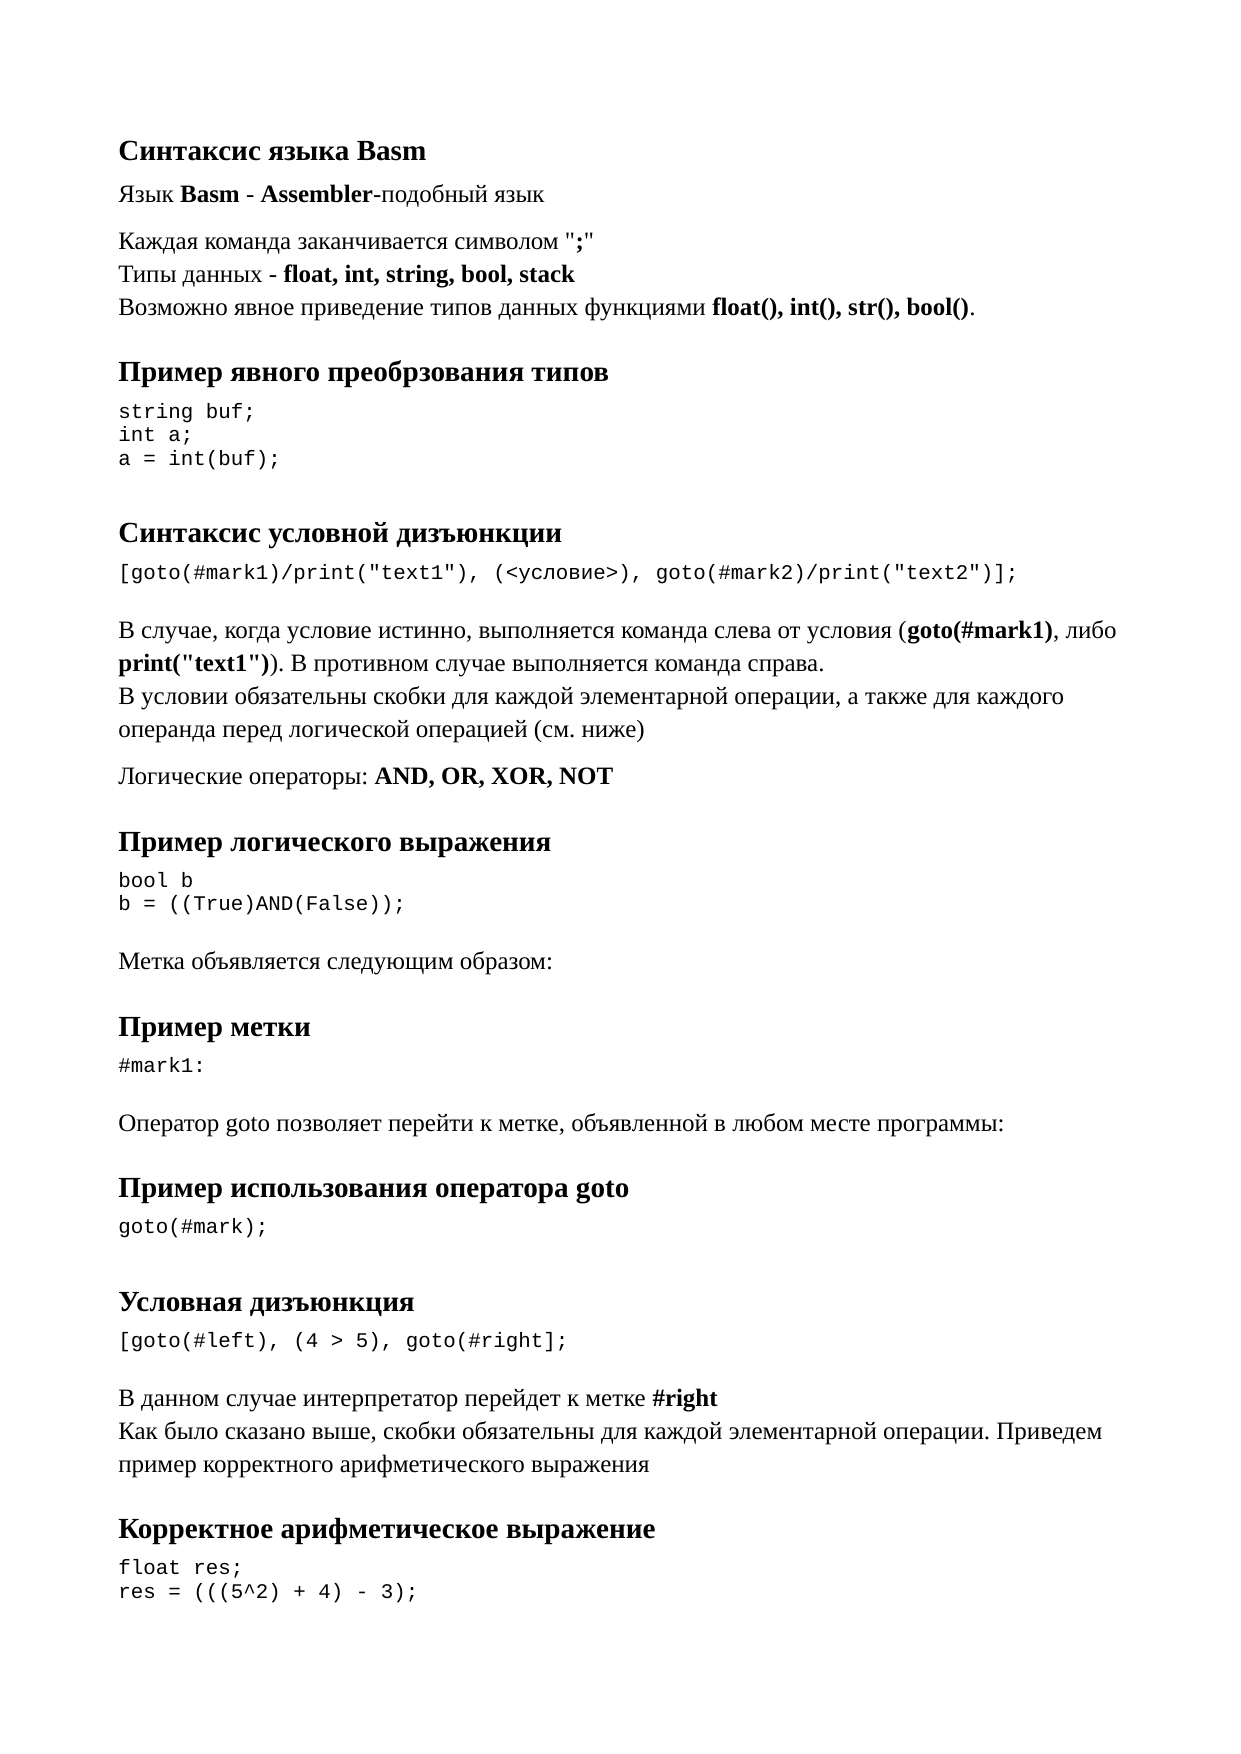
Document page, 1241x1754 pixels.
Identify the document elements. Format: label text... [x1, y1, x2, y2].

text res = (((5^2) + 4) - 3); [118, 1581, 1122, 1604]
text bool b [118, 870, 1122, 893]
text [goto(#left), (4 > 5), goto(#right]; [118, 1330, 1122, 1353]
text #mark1: [118, 1055, 1122, 1078]
text Язык Basm - Assembler-подобный язык [118, 179, 1122, 207]
subtitle Пример использования оператора goto [118, 1170, 1122, 1203]
text a = int(buf); [118, 448, 1122, 472]
text [goto(#mark1)/print("text1"), (<условие>), goto(#mark2)/print("text2")]; [118, 562, 1122, 585]
subtitle Синтаксис условной дизъюнкции [118, 516, 1122, 549]
text goto(#mark); [118, 1216, 1122, 1240]
text Оператор goto позволяет перейти к метке, объявленной в любом месте программы: [118, 1108, 1122, 1137]
subtitle Пример явного преобрзования типов [118, 354, 1122, 388]
text string buf; [118, 401, 1122, 424]
text Логические операторы: AND, OR, XOR, NOT [118, 761, 1122, 790]
subtitle Пример метки [118, 1009, 1122, 1042]
subtitle Синтаксис языка Basm [118, 133, 1122, 166]
text В случае, когда условие истинно, выполняется команда слева от условия (goto(#mark1), либо print("text1")). В противном случае выполняется команда справа. В условии обязательны скобки для каждой элементарной операции, а также для каждого операнда перед логической операцией (см. ниже) [118, 615, 1122, 743]
subtitle Корректное арифметическое выражение [118, 1511, 1122, 1545]
subtitle Условная дизъюнкция [118, 1284, 1122, 1317]
subtitle Пример логического выражения [118, 824, 1122, 857]
text float res; [118, 1557, 1122, 1581]
text int a; [118, 424, 1122, 448]
text В данном случае интерпретатор перейдет к метке #right Как было сказано выше, скобки обязательны для каждой элементарной операции. Приведем пример корректного арифметического выражения [118, 1383, 1122, 1478]
text Каждая команда заканчивается символом ";" Типы данных - float, int, string, bool, stack Возможно явное приведение типов данных функциями float(), int(), str(), bool(). [118, 226, 1122, 321]
text b = ((True)AND(False)); [118, 893, 1122, 917]
text Метка объявляется следующим образом: [118, 946, 1122, 975]
